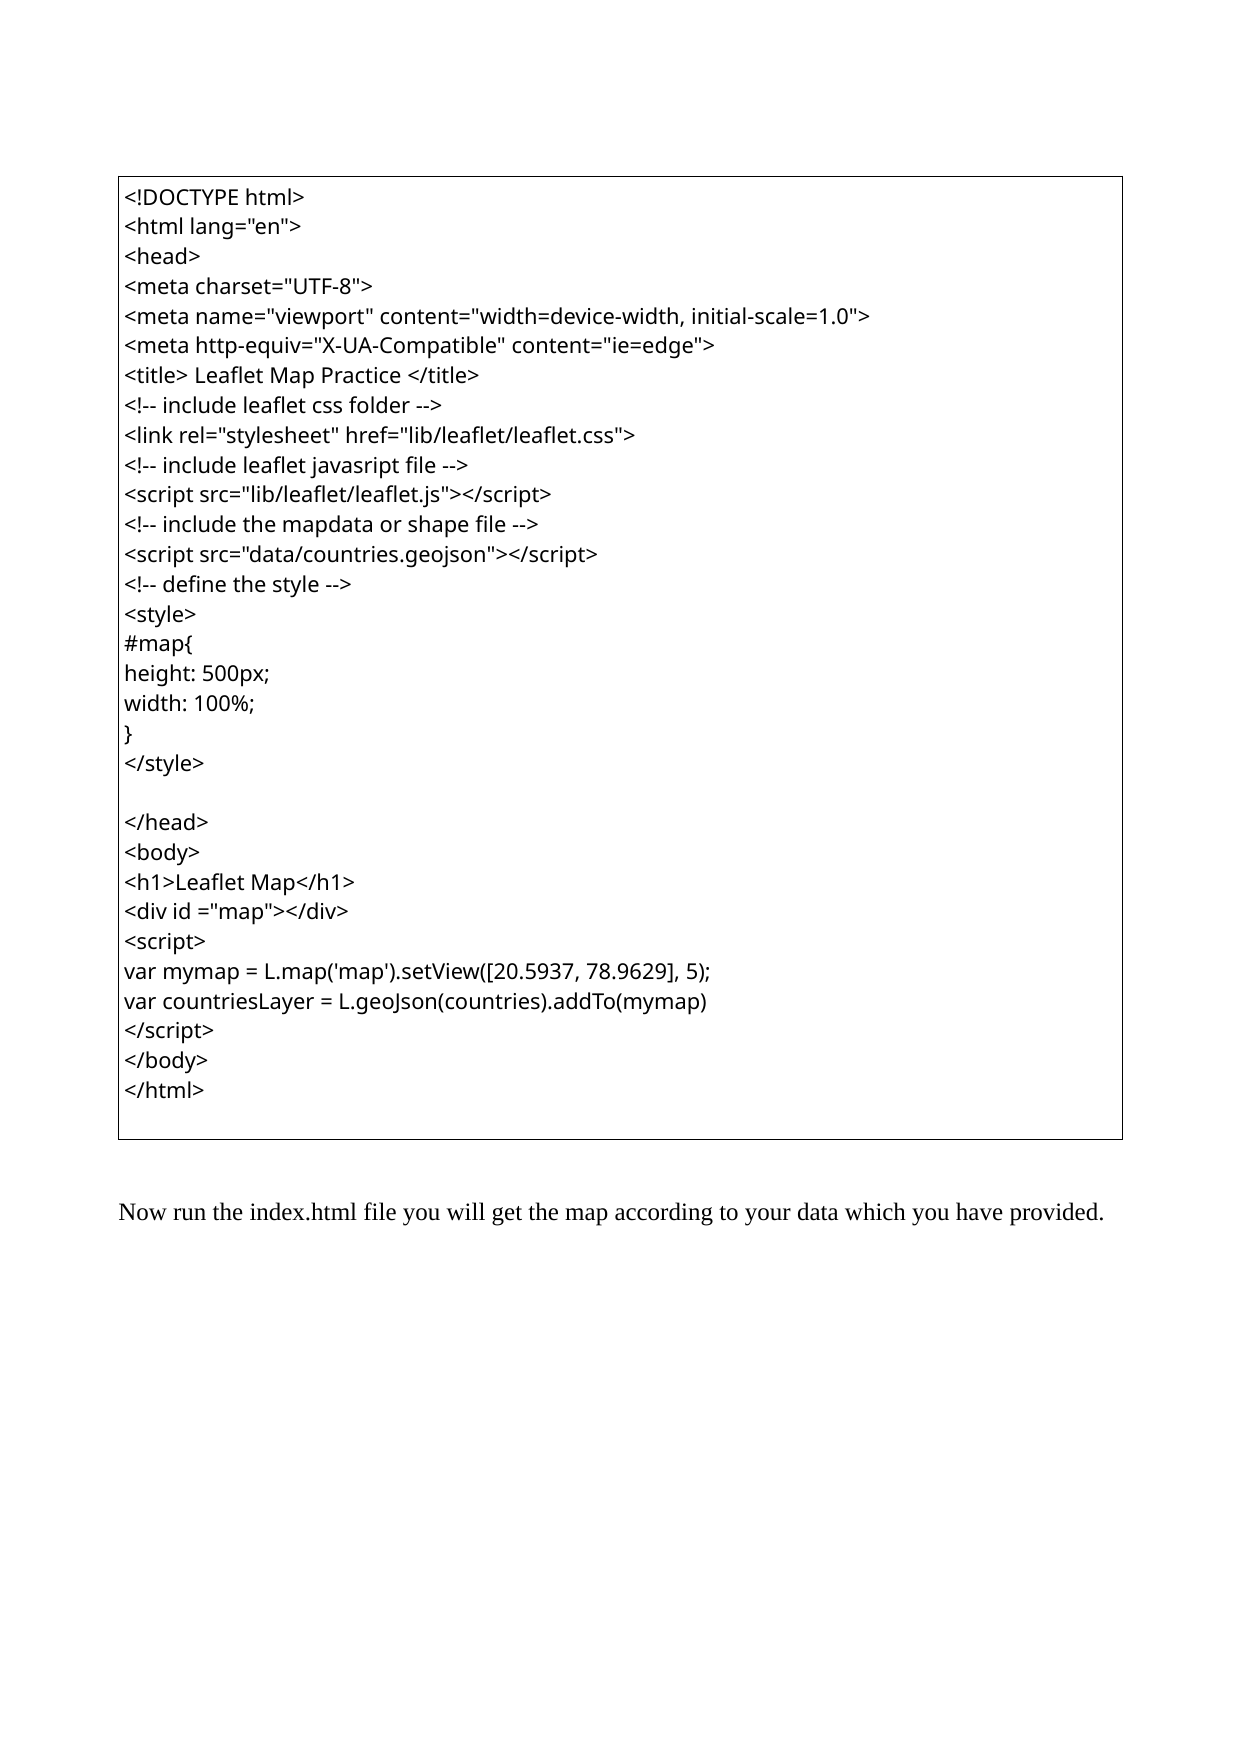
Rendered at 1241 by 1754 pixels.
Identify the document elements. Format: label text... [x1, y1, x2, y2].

table_header <!DOCTYPE html> <html lang="en"> <head> <meta charset="UTF-8"> <meta name="viewport" content="width=device-width, initial-scale=1.0"> <meta http-equiv="X-UA-Compatible" content="ie=edge"> <title> Leaflet Map Practice </title> <!-- include leaflet css folder --> <link rel="stylesheet" href="lib/leaflet/leaflet.css"> <!-- include leaflet javasript file --> <script src="lib/leaflet/leaflet.js"></script> <!-- include the mapdata or shape file --> <script src="data/countries.geojson"></script> <!-- define the style --> <style> #map{ height: 500px; width: 100%; } </style> </head> <body> <h1>Leaflet Map</h1> <div id ="map"></div> <script> var mymap = L.map('map').setView([20.5937, 78.9629], 5); var countriesLayer = L.geoJson(countries).addTo(mymap) </script> </body> </html> [119, 177, 1122, 1139]
text Now run the index.html file you will get the map according to your data which you have provided. [118, 1197, 1122, 1226]
